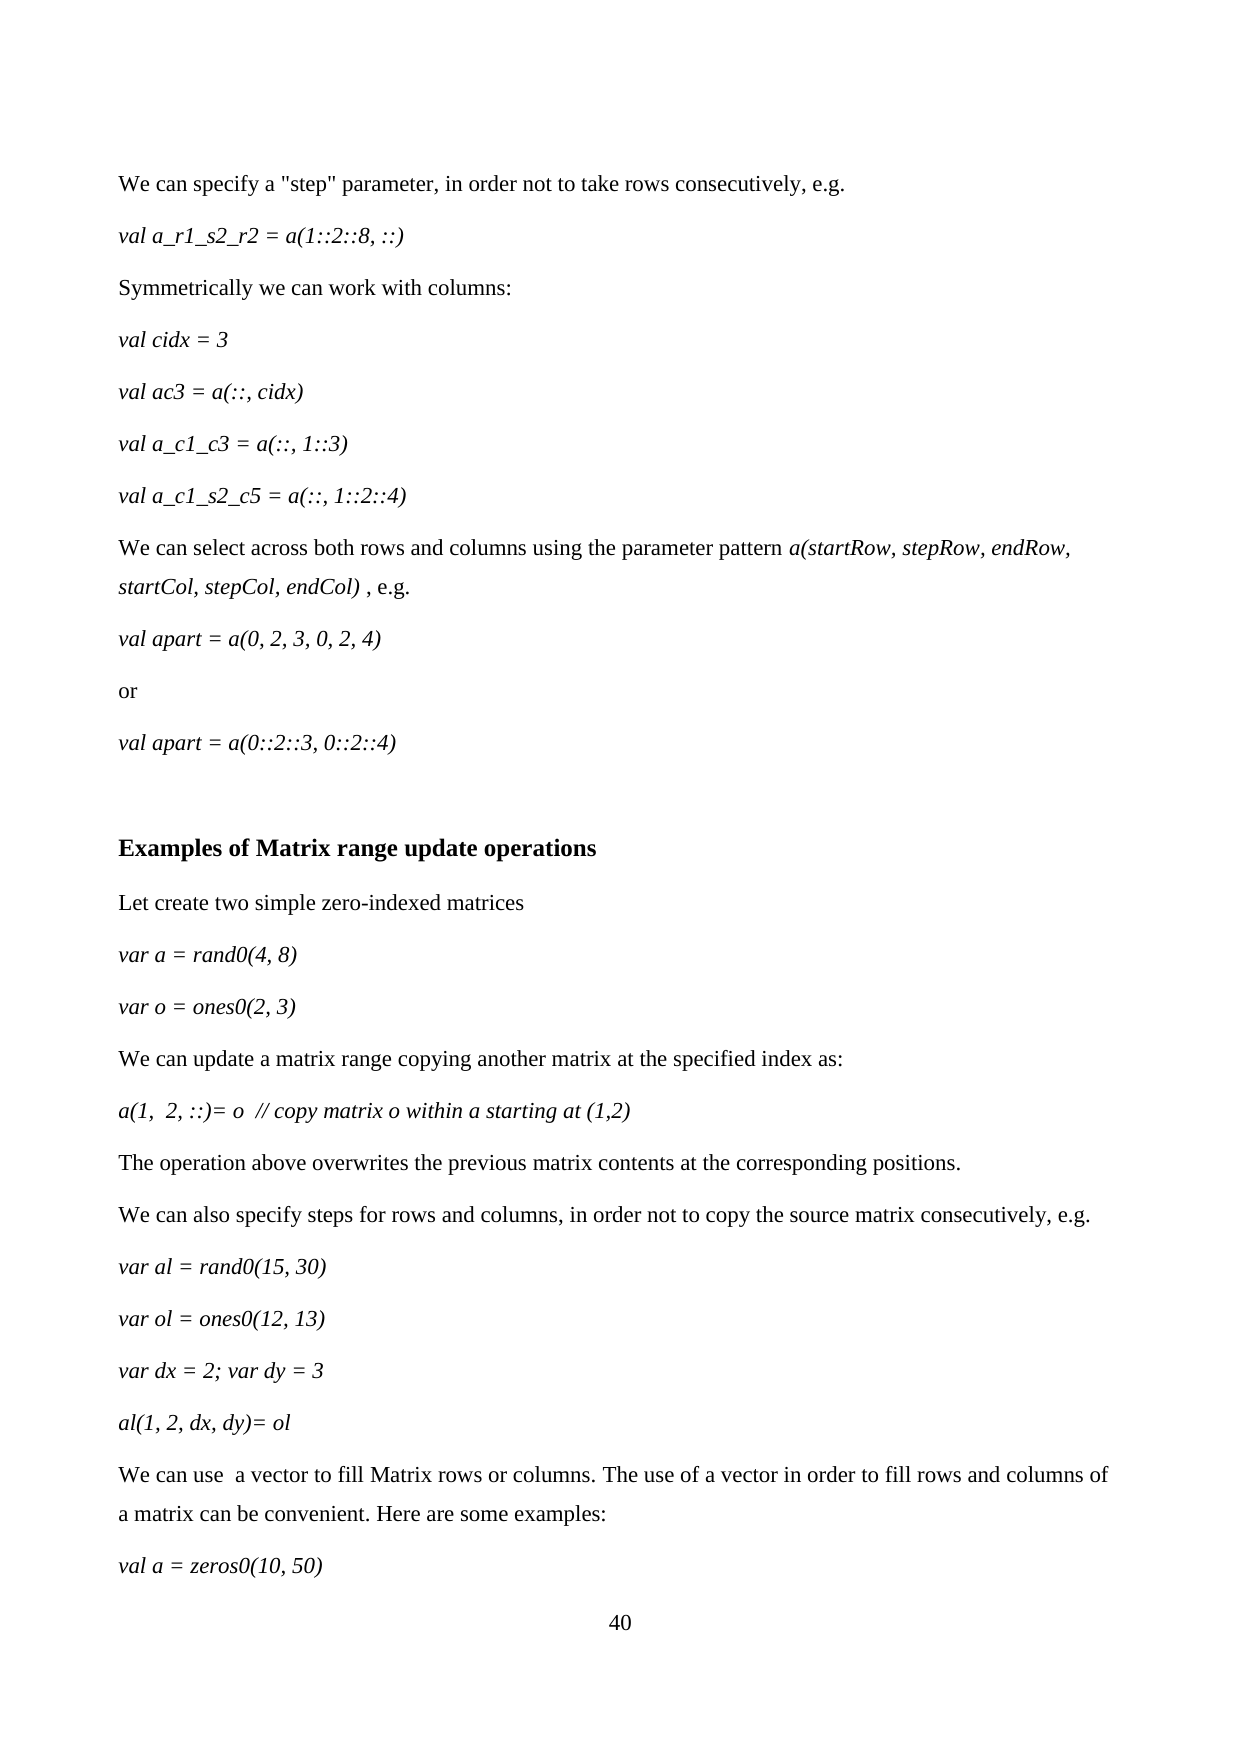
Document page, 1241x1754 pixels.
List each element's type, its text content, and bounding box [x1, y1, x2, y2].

text val ac3 = a(::, cidx) [118, 378, 1122, 404]
text val a_c1_c3 = a(::, 1::3) [118, 430, 1122, 456]
text We can specify a "step" parameter, in order not to take rows consecutively, e.g. [118, 170, 1122, 196]
text Let create two simple zero-indexed matrices [118, 889, 1122, 915]
text Symmetrically we can work with columns: [118, 274, 1122, 300]
text var o = ones0(2, 3) [118, 993, 1122, 1019]
text The operation above overwrites the previous matrix contents at the corresponding positions. [118, 1149, 1122, 1175]
text var al = rand0(15, 30) [118, 1253, 1122, 1279]
text Examples of Matrix range update operations [118, 833, 1122, 862]
text We can update a matrix range copying another matrix at the specified index as: [118, 1045, 1122, 1071]
text val a = zeros0(10, 50) [118, 1552, 1122, 1578]
text val a_r1_s2_r2 = a(1::2::8, ::) [118, 222, 1122, 248]
text a(1, 2, ::)= o // copy matrix o within a starting at (1,2) [118, 1097, 1122, 1123]
text var ol = ones0(12, 13) [118, 1305, 1122, 1331]
text val a_c1_s2_c5 = a(::, 1::2::4) [118, 482, 1122, 508]
text val apart = a(0::2::3, 0::2::4) [118, 729, 1122, 756]
text val apart = a(0, 2, 3, 0, 2, 4) [118, 625, 1122, 652]
text We can use a vector to fill Matrix rows or columns. The use of a vector in order to fill rows and columns of a matrix can be convenient. Here are some examples: [118, 1461, 1122, 1527]
text We can also specify steps for rows and columns, in order not to copy the source matrix consecutively, e.g. [118, 1201, 1122, 1227]
text or [118, 677, 1122, 704]
text var a = rand0(4, 8) [118, 941, 1122, 967]
text We can select across both rows and columns using the parameter pattern a(startRow, stepRow, endRow, startCol, stepCol, endCol) , e.g. [118, 534, 1122, 600]
text al(1, 2, dx, dy)= ol [118, 1409, 1122, 1435]
text val cidx = 3 [118, 326, 1122, 352]
text var dx = 2; var dy = 3 [118, 1357, 1122, 1383]
